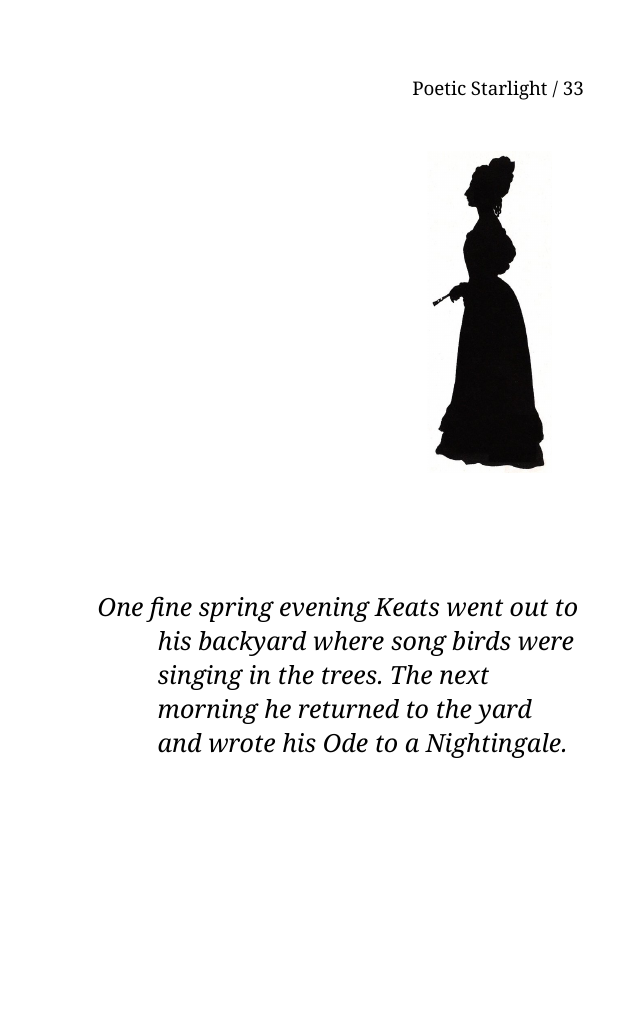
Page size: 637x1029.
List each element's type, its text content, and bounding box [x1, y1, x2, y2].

subtitle One fine spring evening Keats went out to his backyard where song birds were singing in the trees. The next morning he returned to the yard and wrote his Ode to a Nightingale. [97, 590, 583, 760]
picture [427, 151, 552, 473]
